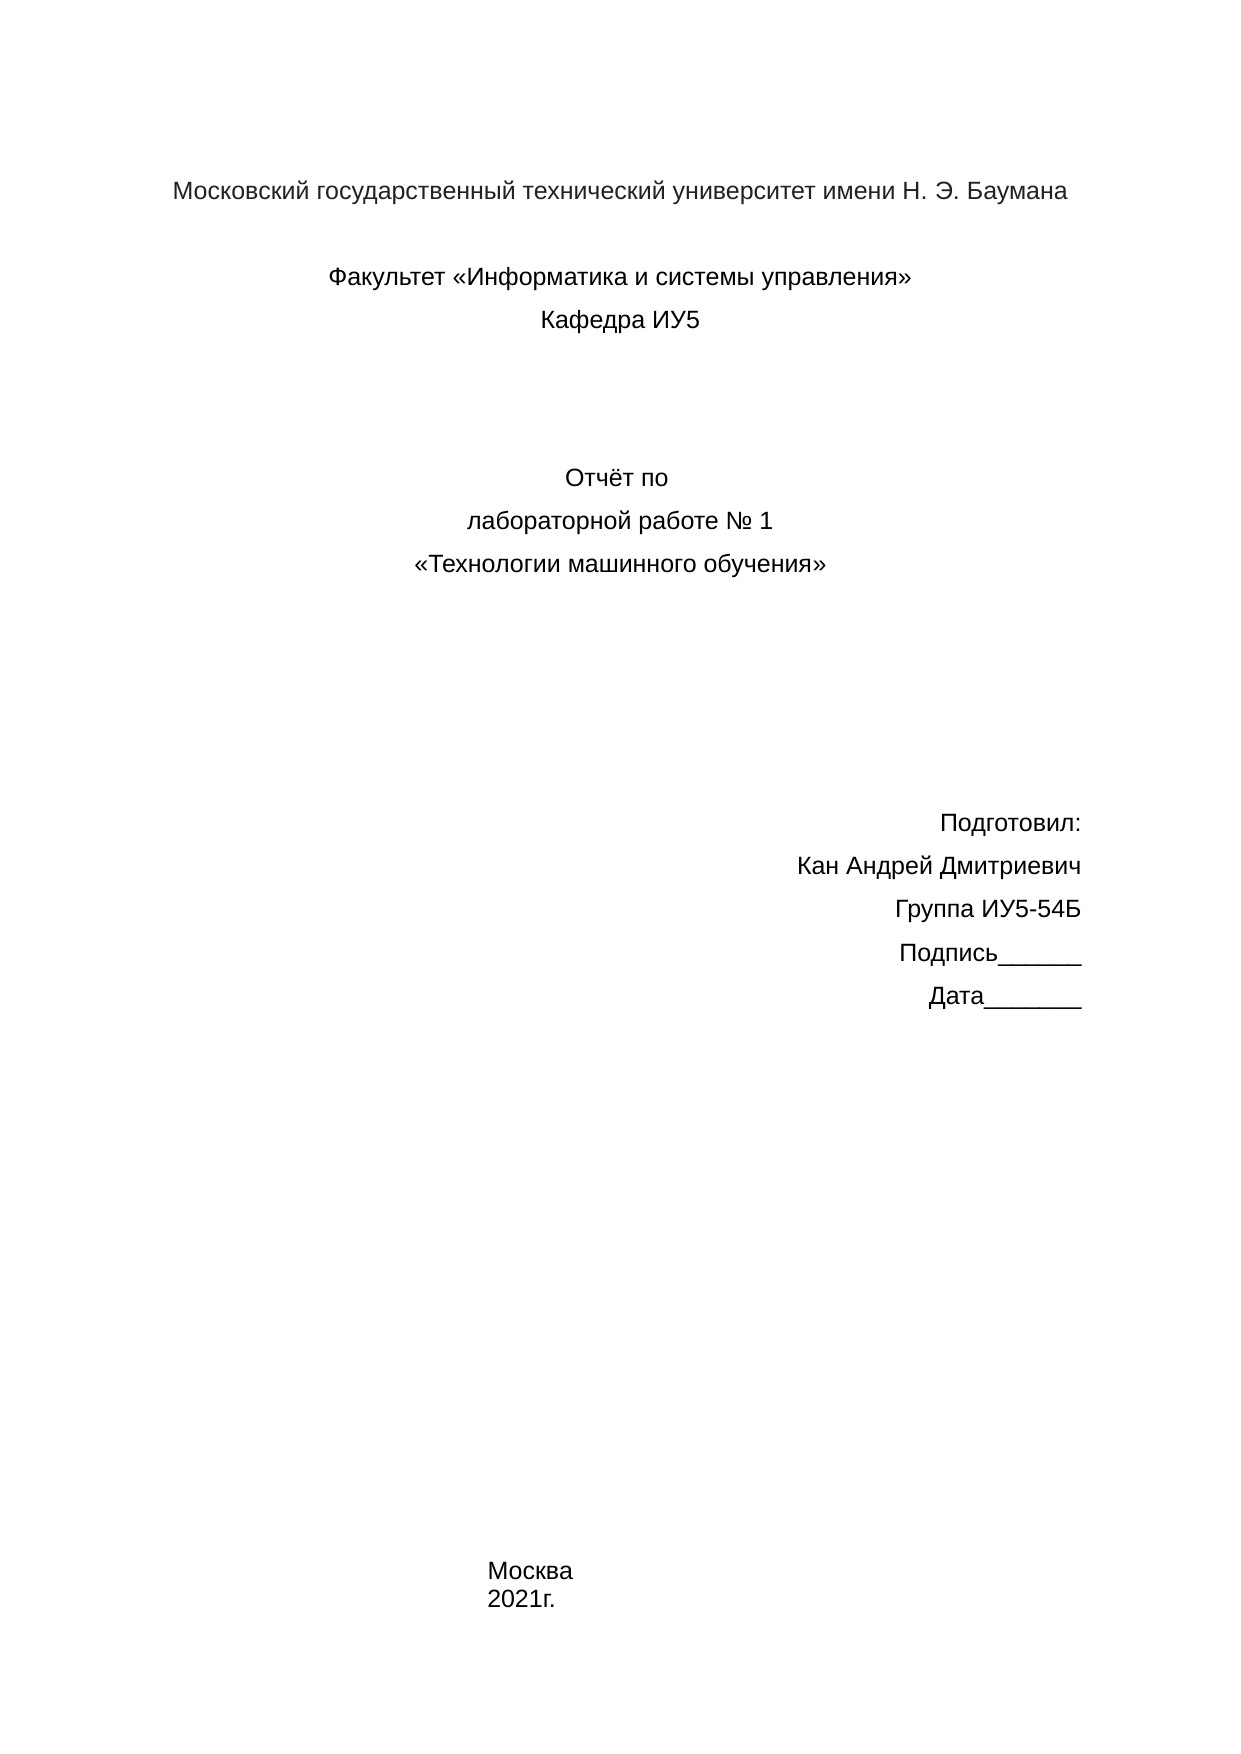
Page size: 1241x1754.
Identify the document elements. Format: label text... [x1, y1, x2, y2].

text Московский государственный технический университет имени Н. Э. Баумана [118, 176, 1122, 204]
text «Технологии машинного обучения» [118, 549, 1122, 578]
table_header Подготовил: Кан Андрей Дмитриевич Группа ИУ5-54Б Подпись______ Дата_______ [718, 808, 1093, 1009]
text Отчёт по [118, 463, 1122, 492]
text Москва [118, 1556, 1122, 1584]
text лабораторной работе № 1 [118, 506, 1122, 535]
table_header [578, 808, 718, 1009]
text 2021г. [413, 1584, 1122, 1613]
table_header [198, 808, 577, 1009]
text Факультет «Информатика и системы управления» [118, 262, 1122, 291]
text Кафедра ИУ5 [118, 305, 1122, 334]
